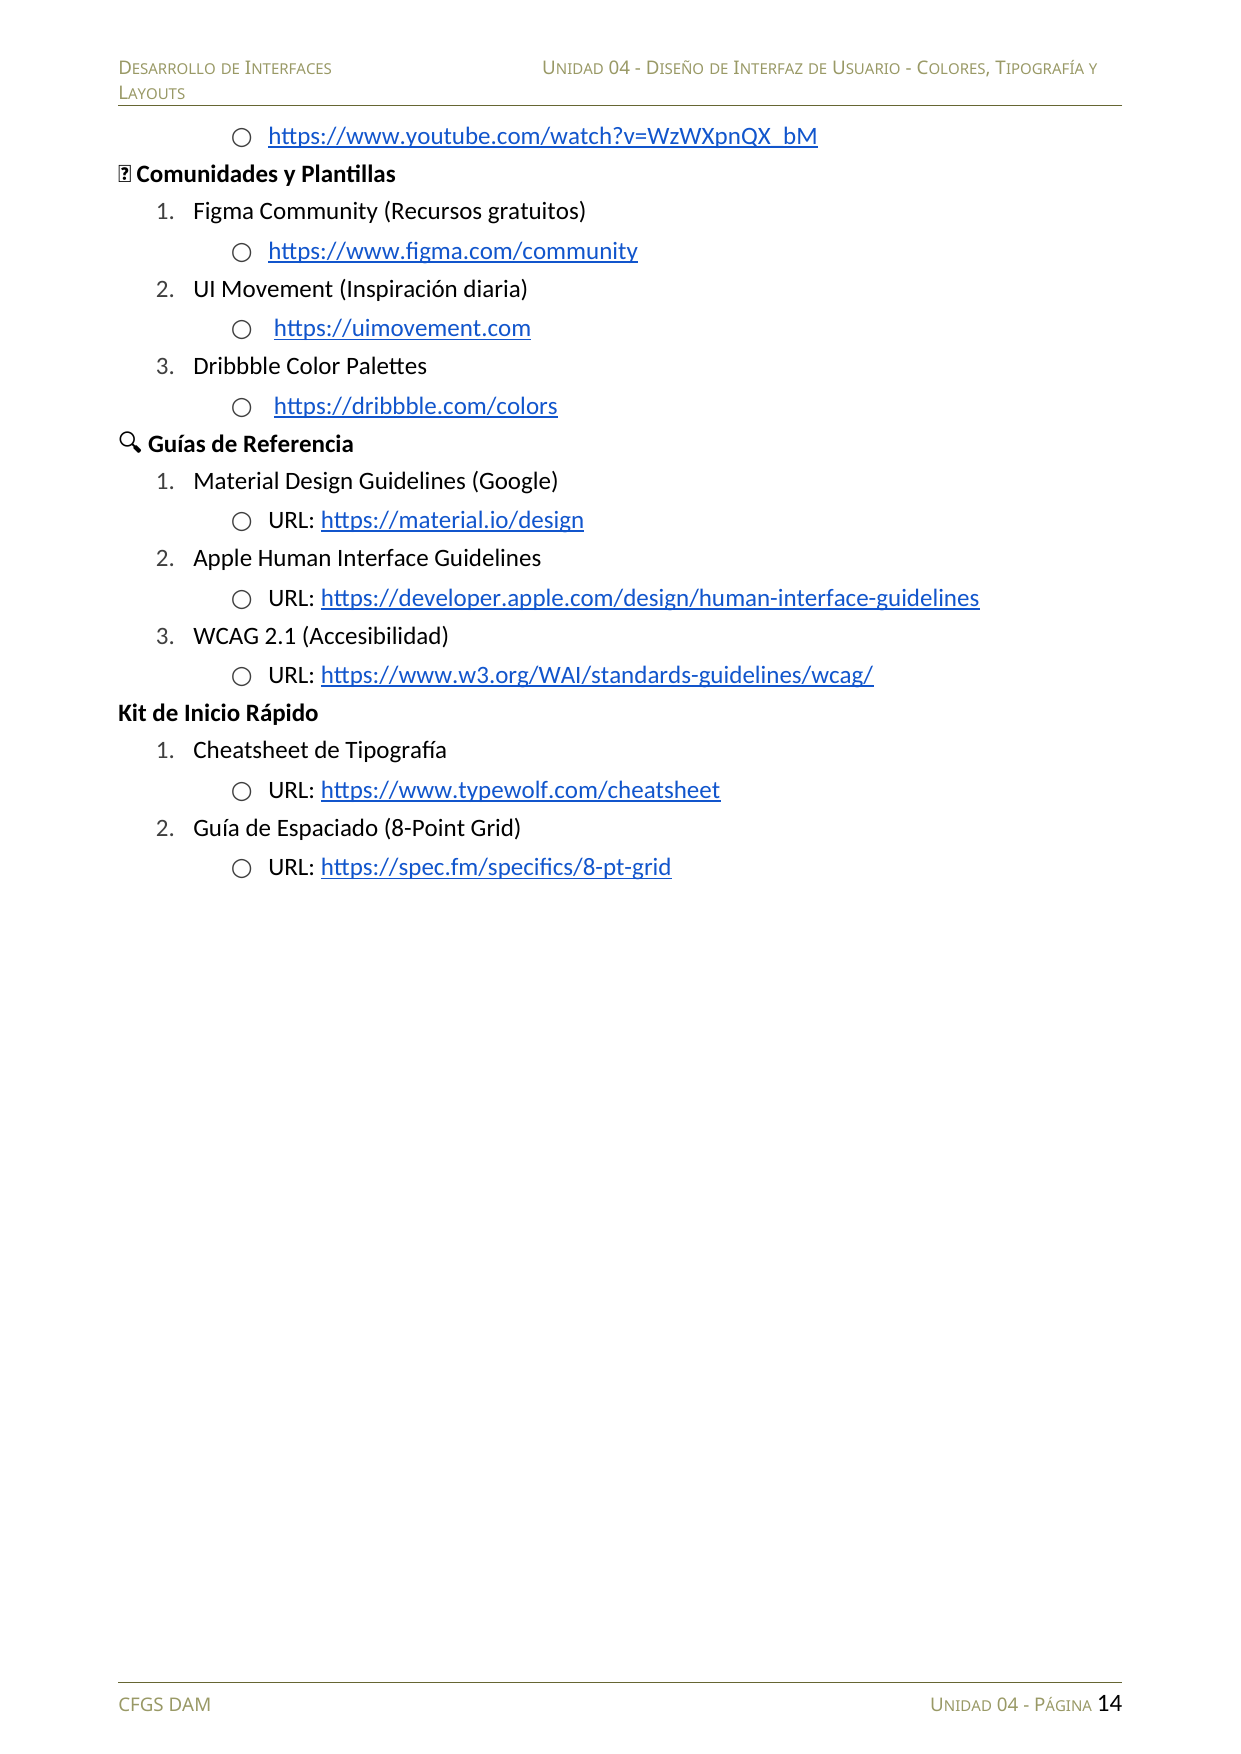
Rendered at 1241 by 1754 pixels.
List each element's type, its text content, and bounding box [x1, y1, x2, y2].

list URL: https://www.typewolf.com/cheatsheet [231, 771, 1122, 806]
list WCAG 2.1 (Accesibilidad) [156, 620, 1122, 651]
list https://uimovement.com [231, 310, 1122, 344]
text 🔍 Guías de Referencia [118, 428, 1122, 458]
list https://dribbble.com/colors [231, 387, 1122, 422]
list URL: https://www.w3.org/WAI/standards-guidelines/wcag/ [231, 657, 1122, 691]
list https://www.youtube.com/watch?v=WzWXpnQX_bM [231, 118, 1122, 152]
list URL: https://developer.apple.com/design/human-interface-guidelines [231, 579, 1122, 613]
list Material Design Guidelines (Google) [156, 465, 1122, 496]
text 📌 Comunidades y Plantillas [118, 158, 1122, 189]
list URL: https://material.io/design [231, 502, 1122, 536]
text Kit de Inicio Rápido [118, 697, 1122, 728]
list Apple Human Interface Guidelines [156, 542, 1122, 573]
list UI Movement (Inspiración diaria) [156, 273, 1122, 303]
list Figma Community (Recursos gratuitos) [156, 196, 1122, 226]
list Dribbble Color Palettes [156, 351, 1122, 381]
list URL: https://spec.fm/specifics/8-pt-grid [231, 849, 1122, 883]
list https://www.figma.com/community [231, 232, 1122, 267]
list Cheatsheet de Tipografía [156, 734, 1122, 765]
list Guía de Espaciado (8-Point Grid) [156, 812, 1122, 842]
